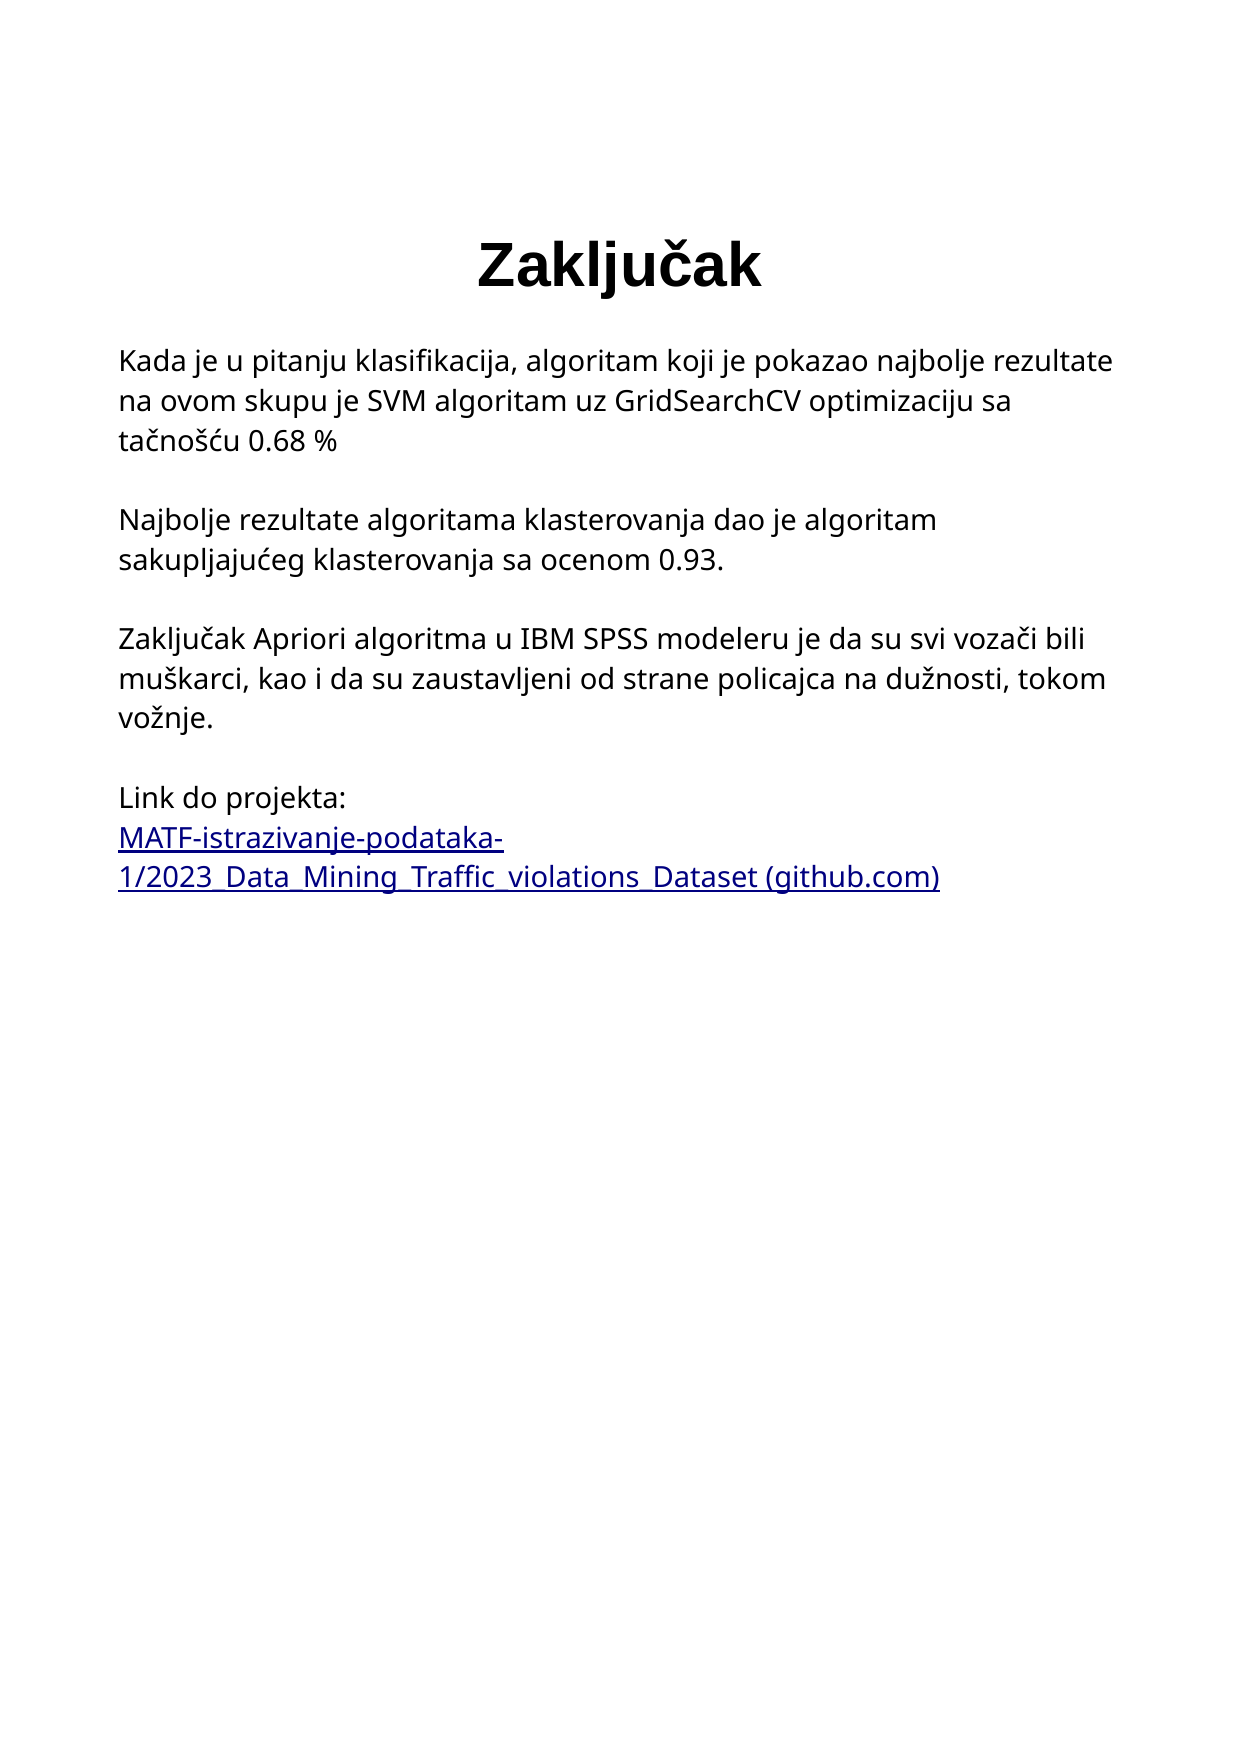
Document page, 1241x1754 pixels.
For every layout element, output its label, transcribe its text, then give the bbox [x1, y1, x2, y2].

text Zaključak Apriori algoritma u IBM SPSS modeleru je da su svi vozači bili muškarci, kao i da su zaustavljeni od strane policajca na dužnosti, tokom vožnje. [118, 618, 1122, 737]
text Kada je u pitanju klasifikacija, algoritam koji je pokazao najbolje rezultate na ovom skupu je SVM algoritam uz GridSearchCV optimizaciju sa tačnošću 0.68 % [118, 341, 1122, 460]
text MATF-istrazivanje-podataka-1/2023_Data_Mining_Traffic_violations_Dataset (github.com) [118, 817, 1122, 896]
text Najbolje rezultate algoritama klasterovanja dao je algoritam sakupljajućeg klasterovanja sa ocenom 0.93. [118, 499, 1122, 579]
text Link do projekta: [118, 777, 1122, 817]
subtitle Zaključak [118, 227, 1122, 299]
